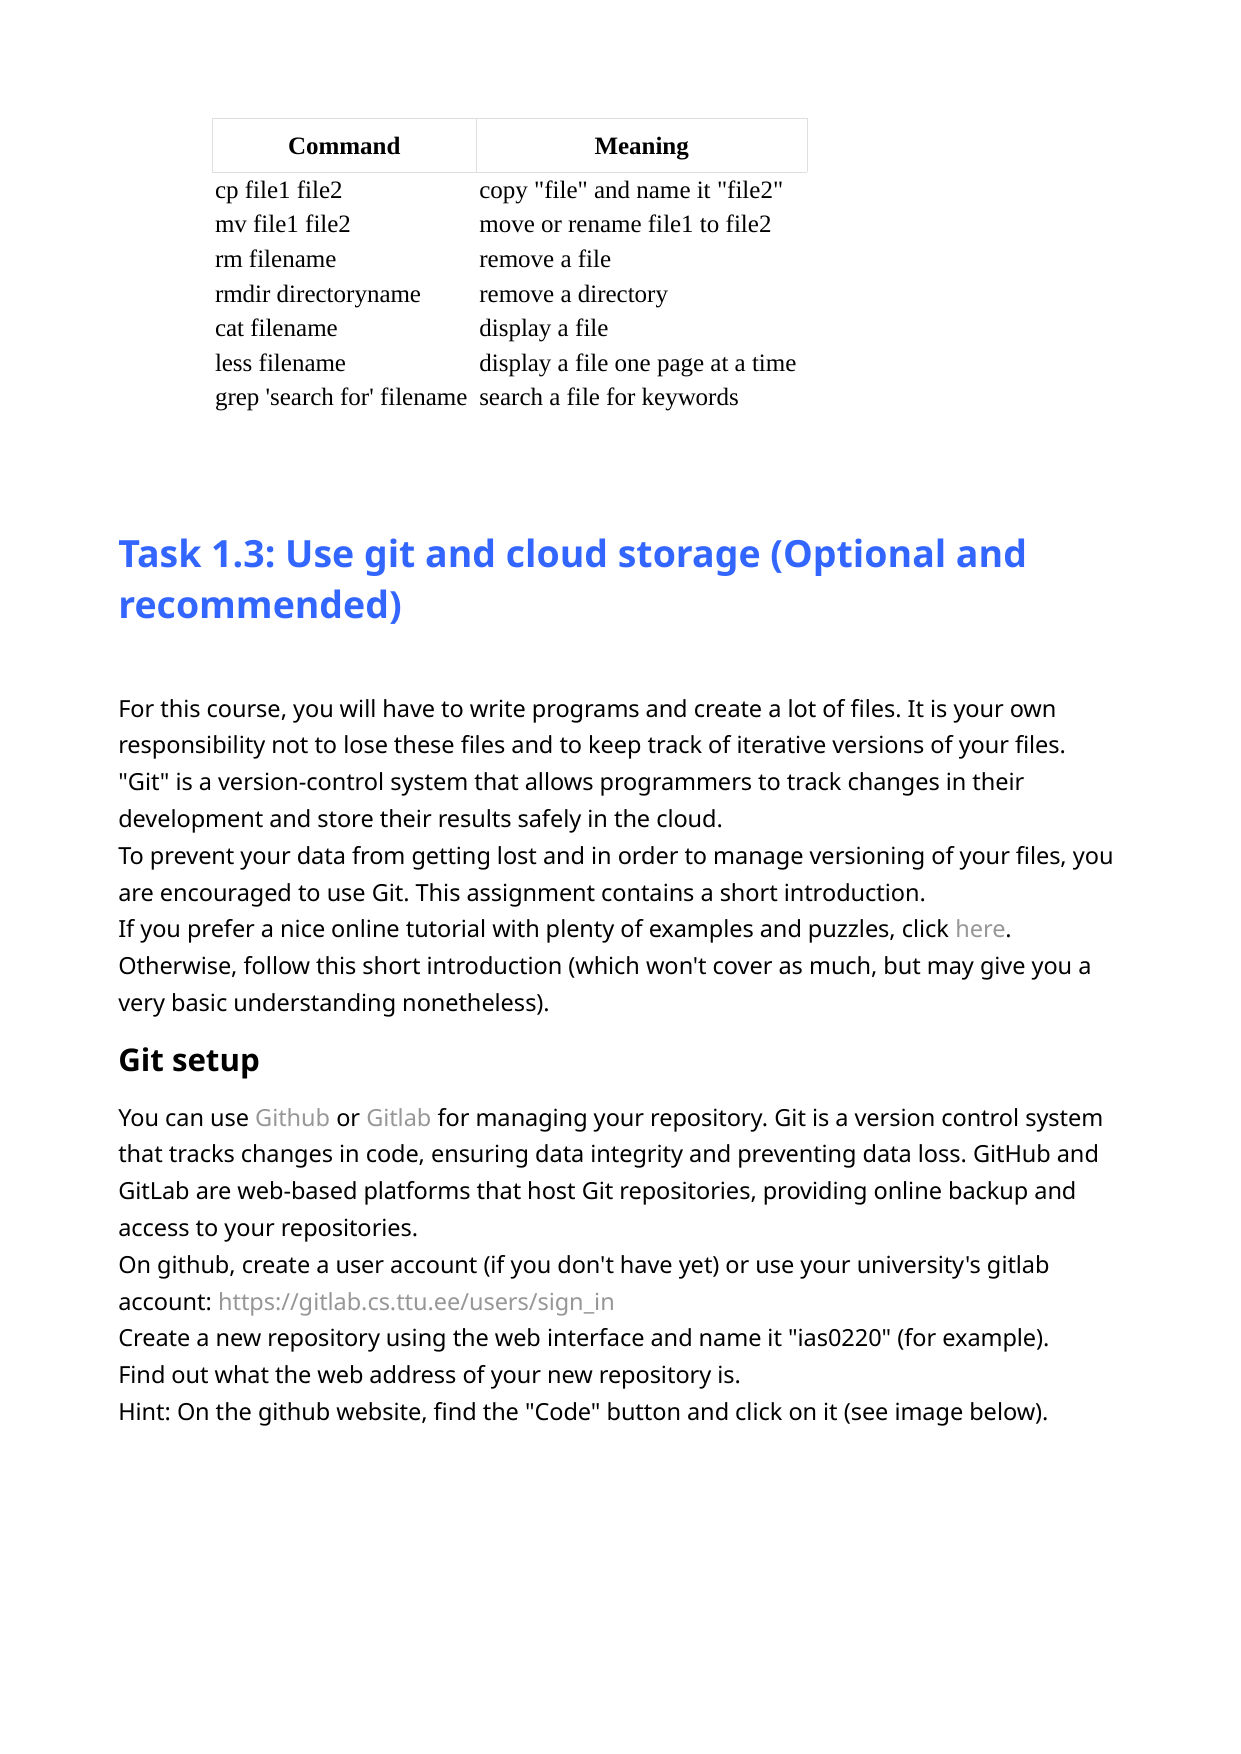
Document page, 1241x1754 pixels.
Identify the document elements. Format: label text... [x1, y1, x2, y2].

table_cell move or rename file1 to file2 [476, 207, 807, 241]
table_cell remove a file [476, 241, 807, 276]
subtitle Task 1.3: Use git and cloud storage (Optional and recommended) [118, 528, 1122, 630]
table_header Command [213, 119, 476, 172]
table_cell cat filename [212, 310, 476, 345]
table_cell mv file1 file2 [212, 207, 476, 241]
table_cell less filename [212, 345, 476, 379]
table_cell rm filename [212, 241, 476, 276]
table_cell rmdir directoryname [212, 276, 476, 310]
text Git setup [118, 1037, 1122, 1080]
table_cell remove a directory [476, 276, 807, 310]
text For this course, you will have to write programs and create a lot of files. It is your own responsibility not to lose these files and to keep track of iterative versions of your files. "Git" is a version-control system that allows programmers to track changes in their development and store their results safely in the cloud. To prevent your data from getting lost and in order to manage versioning of your files, you are encouraged to use Git. This assignment contains a short introduction. If you prefer a nice online tutorial with plenty of examples and puzzles, click here. Otherwise, follow this short introduction (which won't cover as much, but may give you a very basic understanding nonetheless). [118, 692, 1122, 1018]
table_header Meaning [477, 119, 807, 172]
text You can use Github or Gitlab for managing your repository. Git is a version control system that tracks changes in code, ensuring data integrity and preventing data loss. GitHub and GitLab are web-based platforms that host Git repositories, providing online backup and access to your repositories. On github, create a user account (if you don't have yet) or use your university's gitlab account: https://gitlab.cs.ttu.ee/users/sign_in Create a new repository using the web interface and name it "ias0220" (for example). Find out what the web address of your new repository is. Hint: On the github website, find the "Code" button and click on it (see image below). [118, 1101, 1122, 1427]
table_cell search a file for keywords [476, 380, 807, 414]
table_cell grep 'search for' filename [212, 380, 476, 414]
table_cell display a file [476, 310, 807, 345]
table_cell display a file one page at a time [476, 345, 807, 379]
table_cell cp file1 file2 [212, 173, 476, 207]
table_cell copy "file" and name it "file2" [476, 173, 807, 207]
